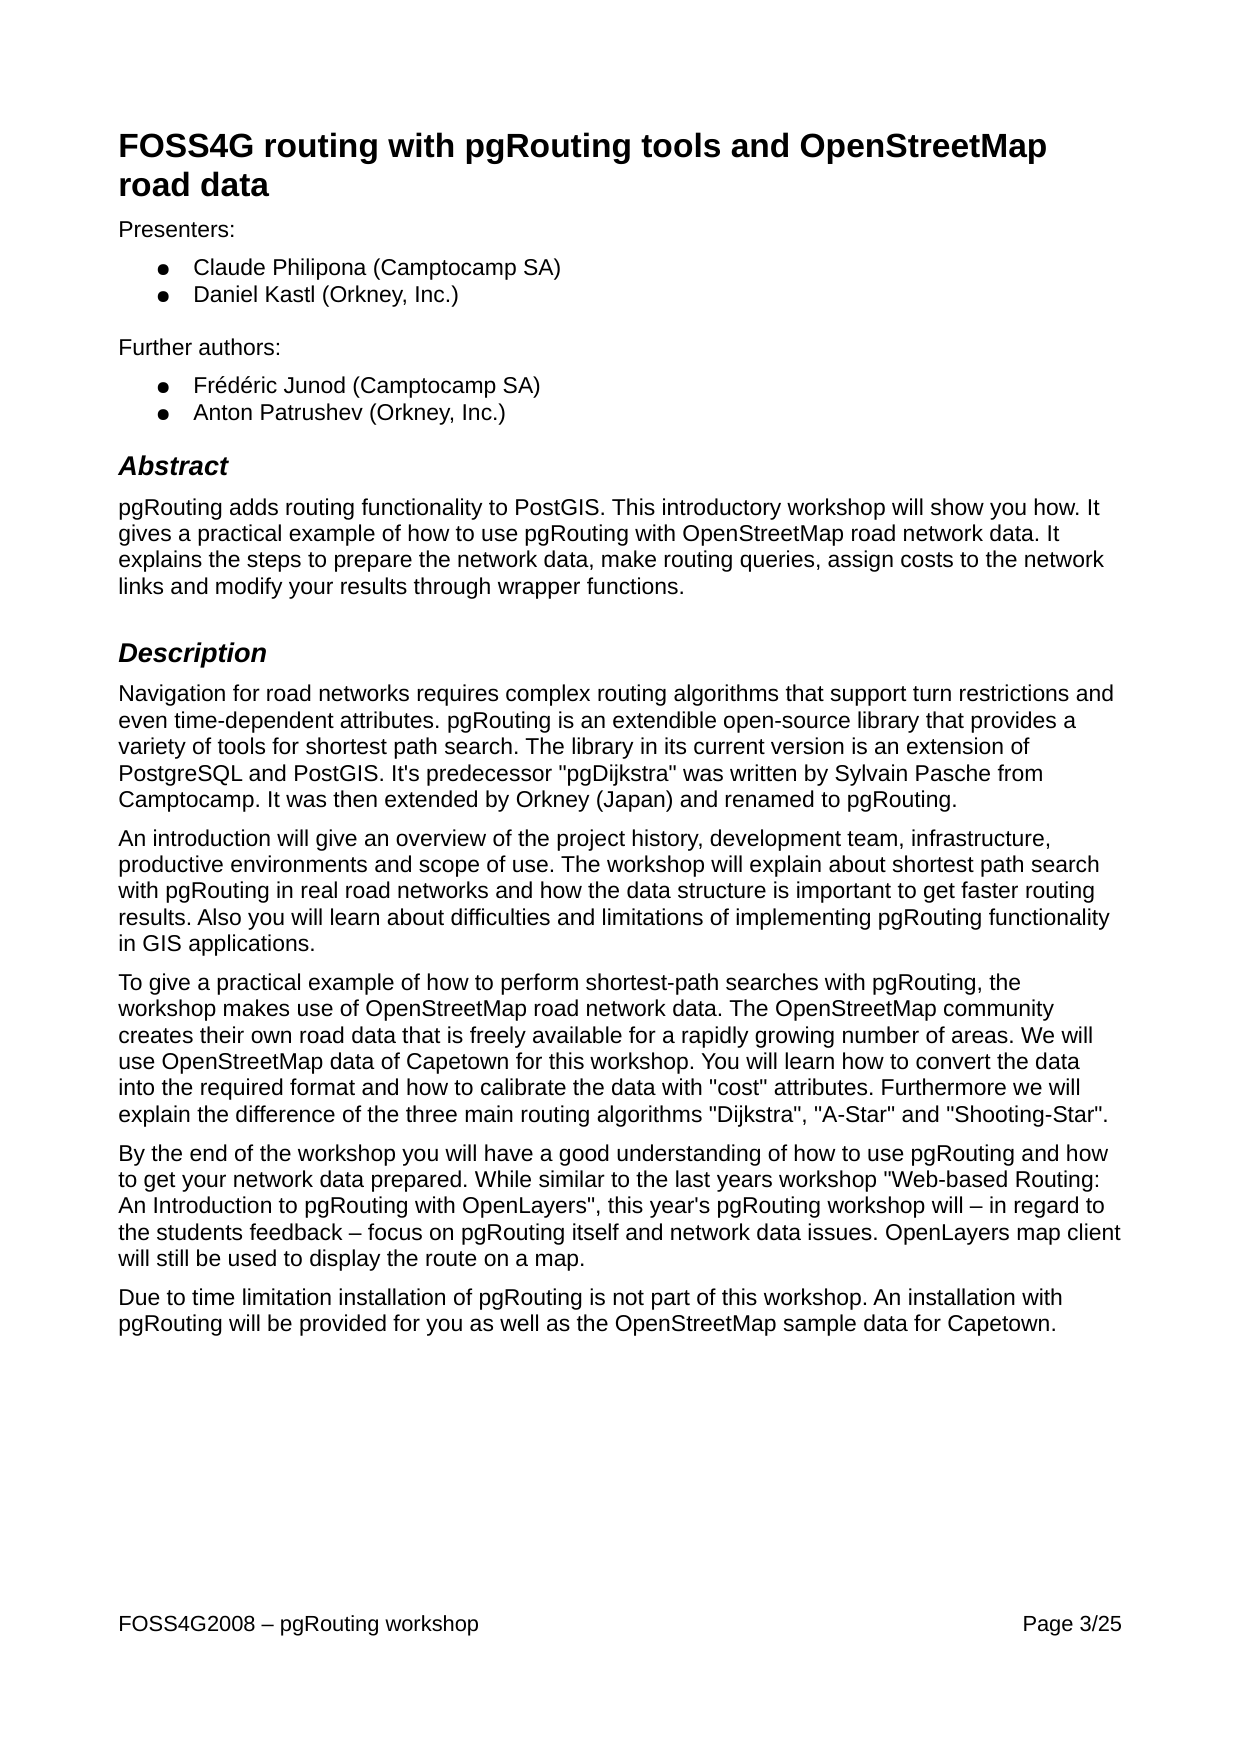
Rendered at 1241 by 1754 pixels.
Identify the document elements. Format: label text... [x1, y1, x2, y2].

text Further authors: [118, 333, 1122, 360]
list Anton Patrushev (Orkney, Inc.) [156, 399, 1122, 425]
list Frédéric Junod (Camptocamp SA) [156, 372, 1122, 399]
list Daniel Kastl (Orkney, Inc.) [156, 281, 1122, 307]
text Presenters: [118, 216, 1122, 242]
subtitle FOSS4G routing with pgRouting tools and OpenStreetMap road data [118, 126, 1122, 203]
text To give a practical example of how to perform shortest-path searches with pgRouting, the workshop makes use of OpenStreetMap road network data. The OpenStreetMap community creates their own road data that is freely available for a rapidly growing number of areas. We will use OpenStreetMap data of Capetown for this workshop. You will learn how to convert the data into the required format and how to calibrate the data with "cost" attributes. Furthermore we will explain the difference of the three main routing algorithms "Dijkstra", "A-Star" and "Shooting-Star". [118, 969, 1122, 1127]
text An introduction will give an overview of the project history, development team, infrastructure, productive environments and scope of use. The workshop will explain about shortest path search with pgRouting in real road networks and how the data structure is important to get faster routing results. Also you will learn about difficulties and limitations of implementing pgRouting functionality in GIS applications. [118, 825, 1122, 956]
text By the end of the workshop you will have a good understanding of how to use pgRouting and how to get your network data prepared. While similar to the last years workshop "Web-based Routing: An Introduction to pgRouting with OpenLayers", this year's pgRouting workshop will – in regard to the students feedback – focus on pgRouting itself and network data issues. OpenLayers map client will still be used to display the route on a map. [118, 1139, 1122, 1271]
subtitle Abstract [118, 450, 1122, 481]
list Claude Philipona (Camptocamp SA) [156, 254, 1122, 281]
text Navigation for road networks requires complex routing algorithms that support turn restrictions and even time-dependent attributes. pgRouting is an extendible open-source library that provides a variety of tools for shortest path search. The library in its current version is an extension of PostgreSQL and PostGIS. It's predecessor "pgDijkstra" was written by Sylvain Pasche from Camptocamp. It was then extended by Orkney (Japan) and renamed to pgRouting. [118, 680, 1122, 812]
subtitle Description [118, 637, 1122, 668]
text pgRouting adds routing functionality to PostGIS. This introductory workshop will show you how. It gives a practical example of how to use pgRouting with OpenStreetMap road network data. It explains the steps to prepare the network data, make routing queries, assign costs to the network links and modify your results through wrapper functions. [118, 494, 1122, 599]
text Due to time limitation installation of pgRouting is not part of this workshop. An installation with pgRouting will be provided for you as well as the OpenStreetMap sample data for Capetown. [118, 1284, 1122, 1337]
